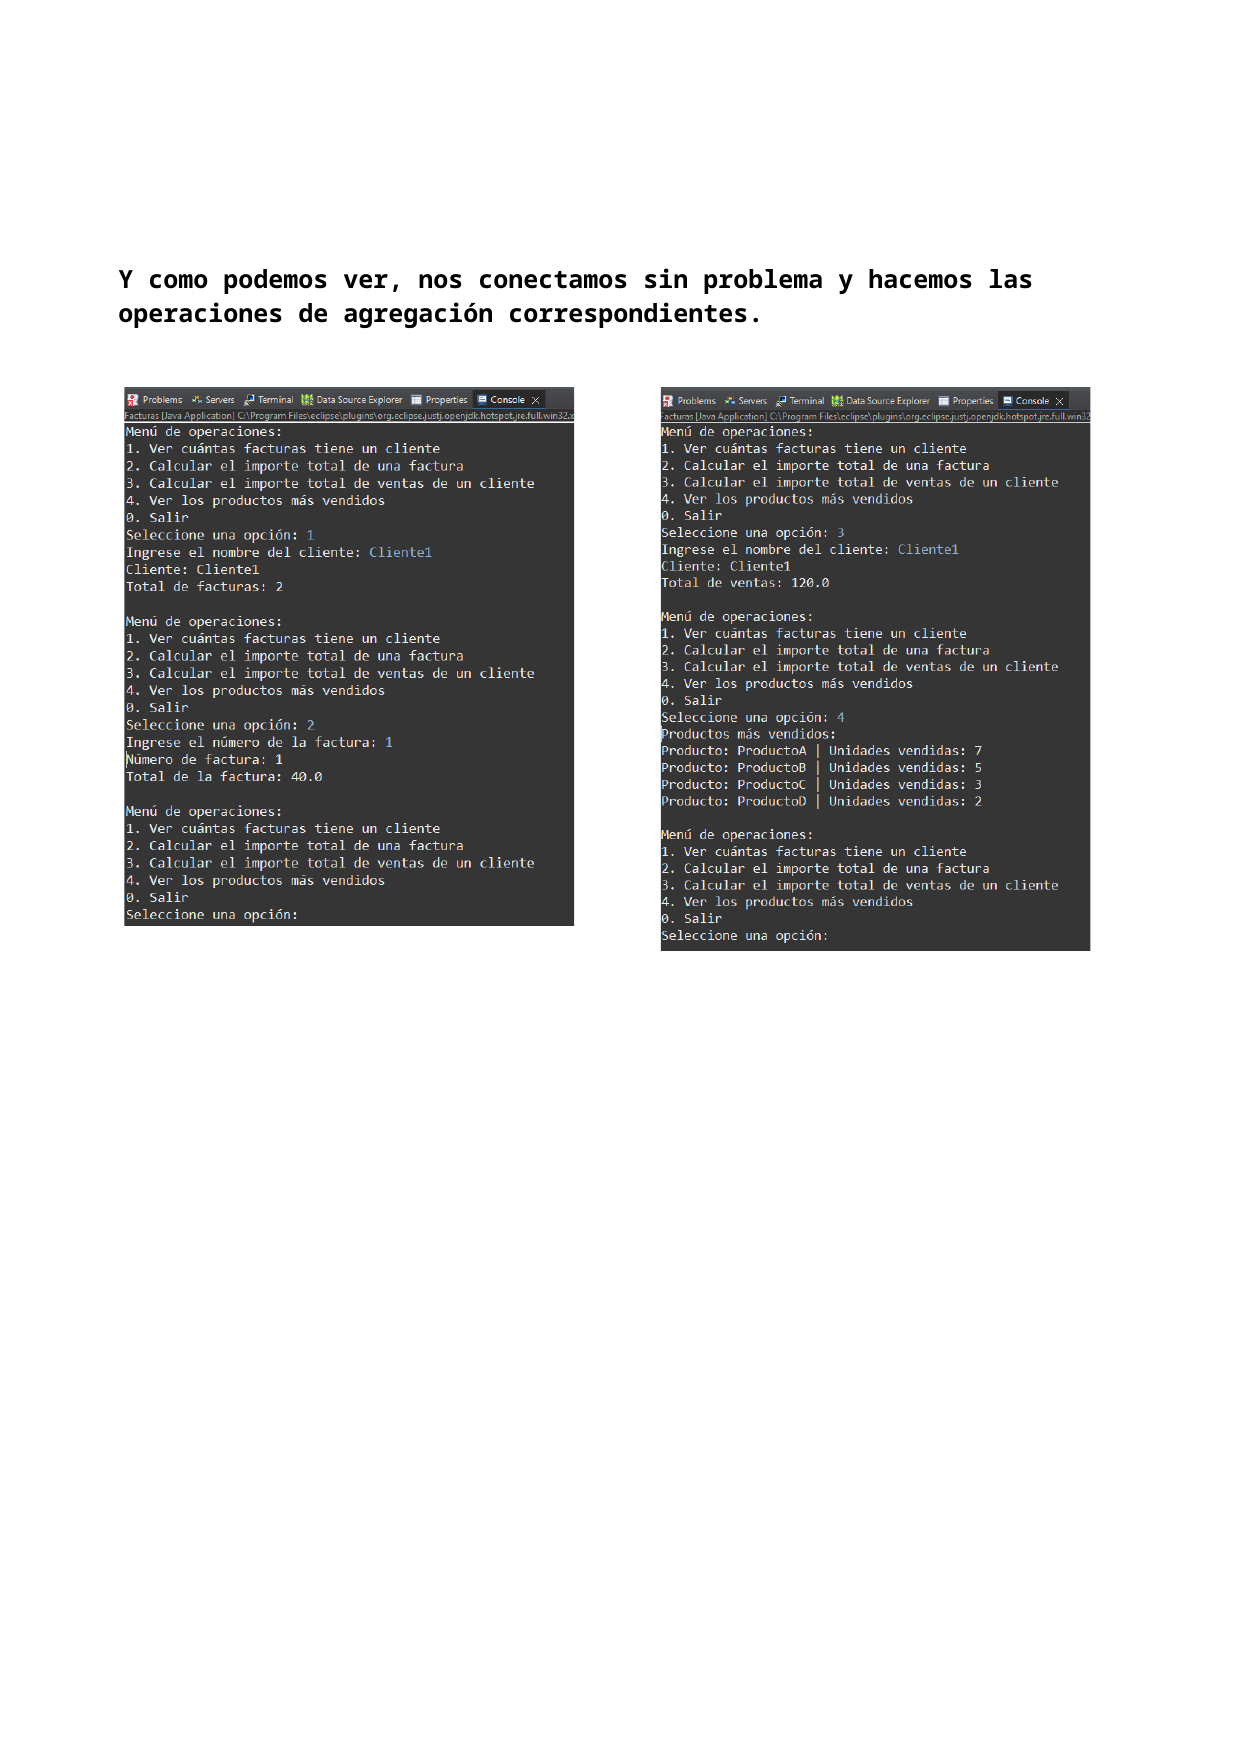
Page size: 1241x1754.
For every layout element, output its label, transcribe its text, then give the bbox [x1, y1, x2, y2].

picture [124, 387, 575, 926]
picture [660, 387, 1091, 951]
text Y como podemos ver, nos conectamos sin problema y hacemos las operaciones de agregación correspondientes. [118, 262, 1122, 330]
